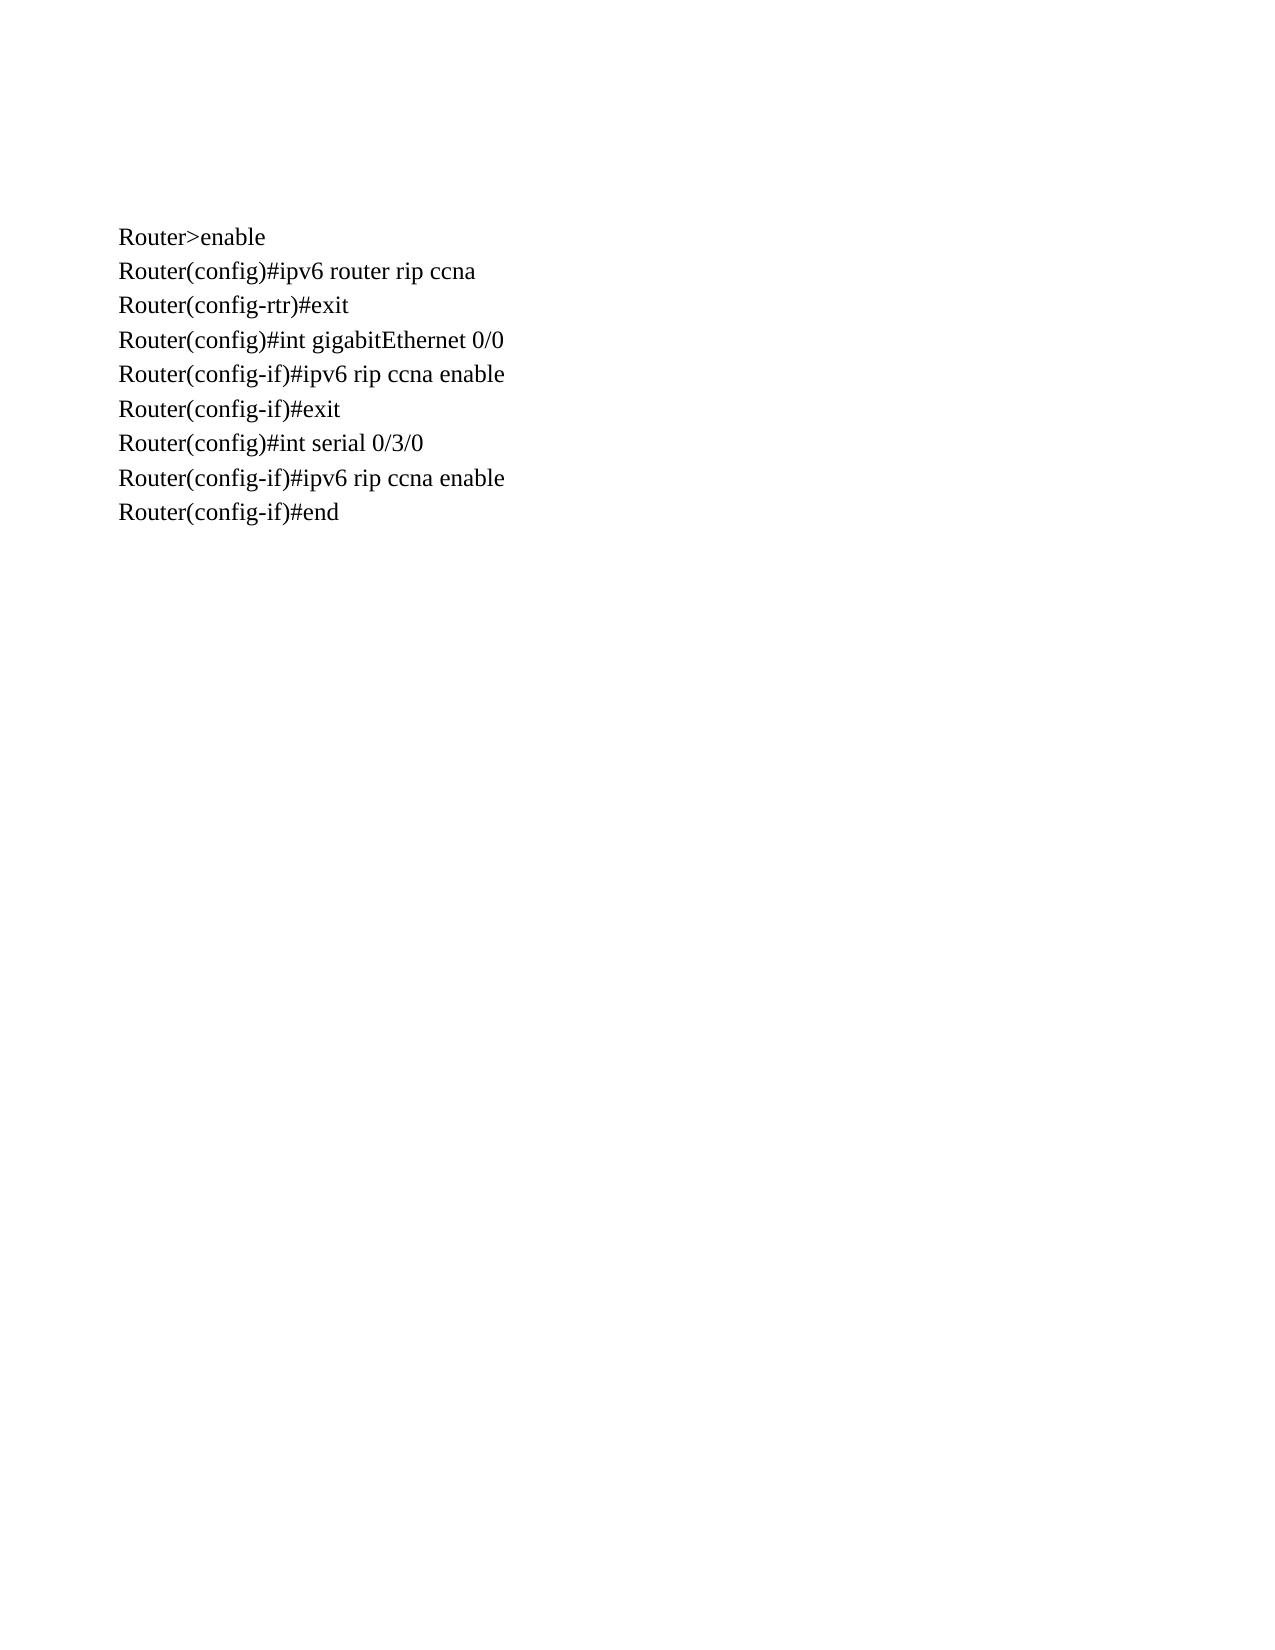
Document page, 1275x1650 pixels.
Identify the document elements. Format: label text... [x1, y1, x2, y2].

text Router(config)#int gigabitEthernet 0/0 [118, 325, 1157, 354]
text Router(config-if)#exit [118, 394, 1157, 423]
text Router(config-if)#ipv6 rip ccna enable [118, 359, 1157, 388]
text Router(config)#ipv6 router rip ccna [118, 256, 1157, 285]
text Router>enable [118, 222, 1157, 250]
text Router(config-if)#end [118, 497, 1157, 526]
text Router(config-if)#ipv6 rip ccna enable [118, 463, 1157, 492]
text Router(config)#int serial 0/3/0 [118, 428, 1157, 457]
text Router(config-rtr)#exit [118, 291, 1157, 319]
